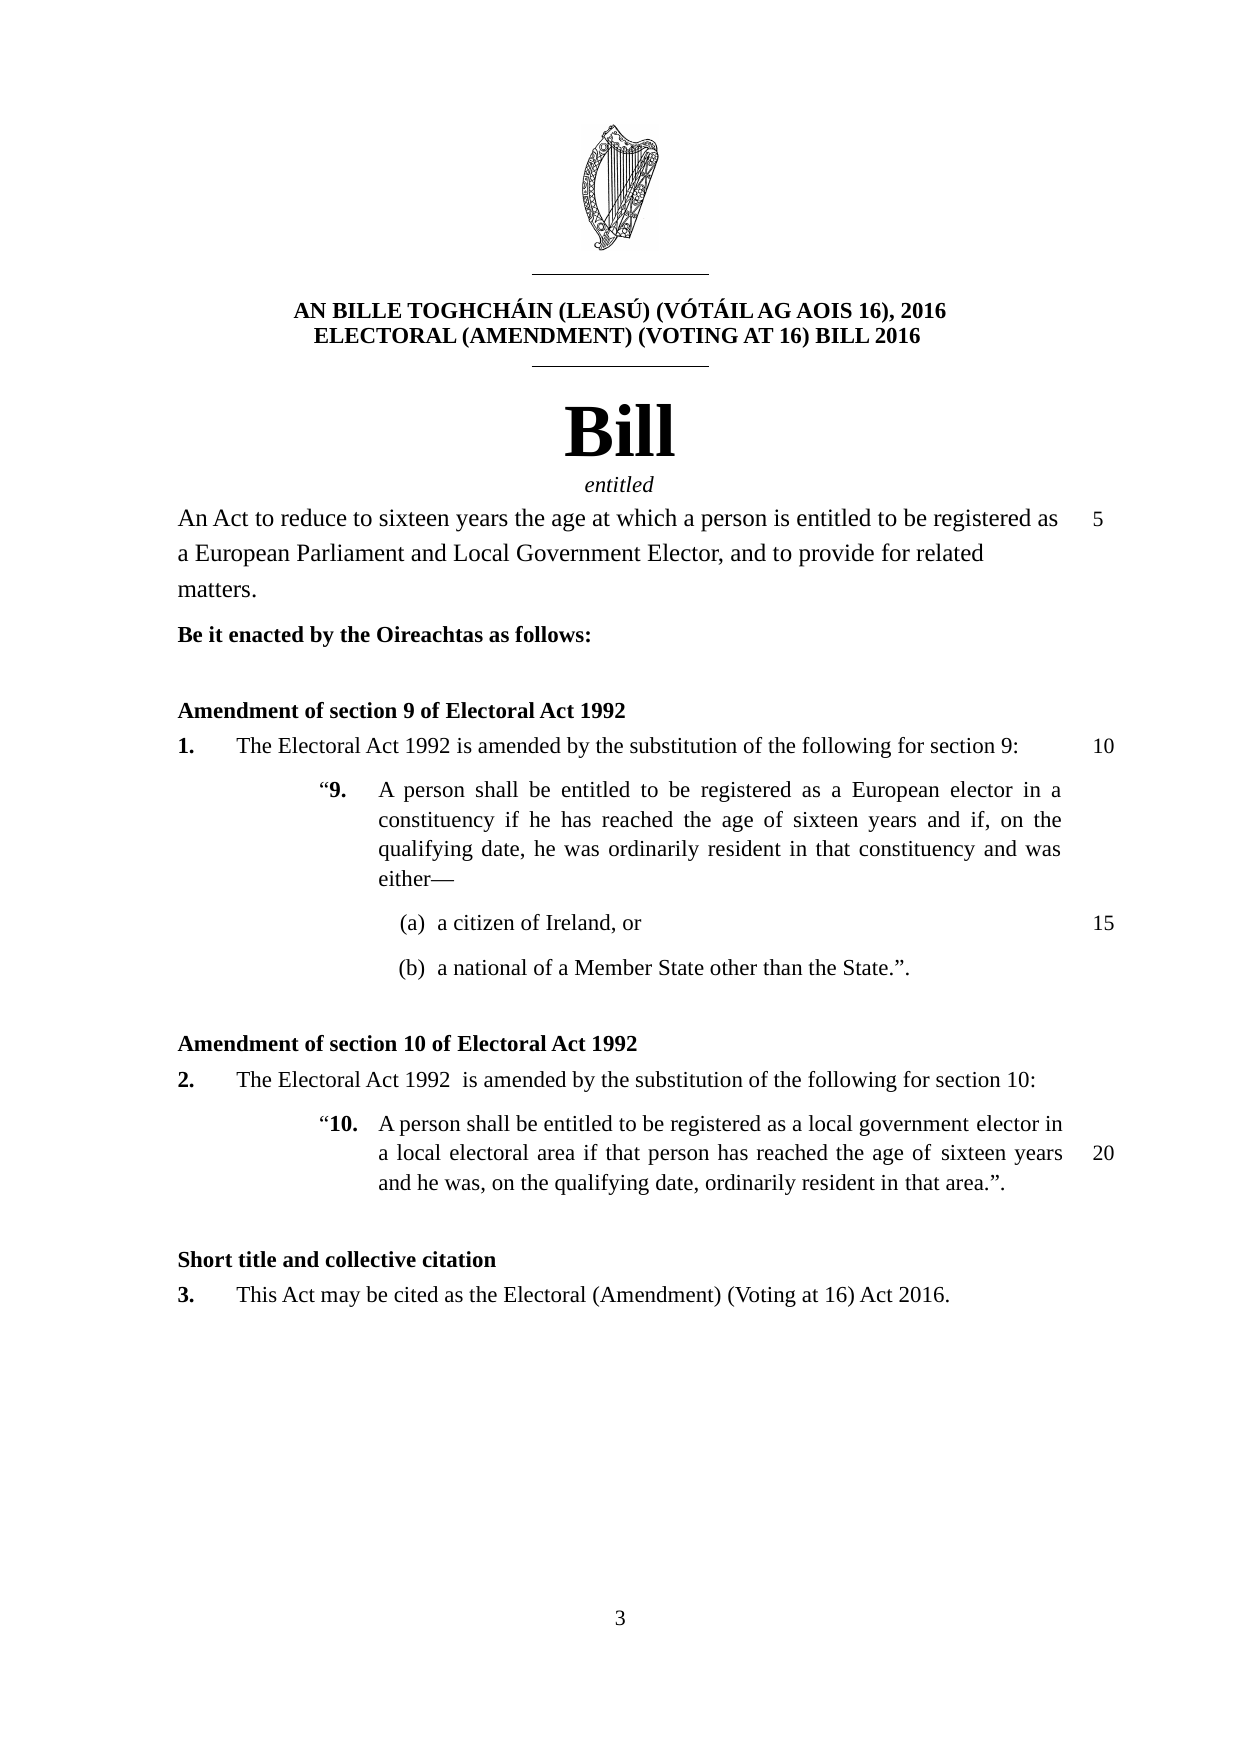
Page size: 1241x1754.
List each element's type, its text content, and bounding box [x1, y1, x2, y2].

text 2. The Electoral Act 1992 is amended by the substitution of the following for section 10: [177, 1063, 1063, 1093]
text Short title and collective citation [177, 1243, 1063, 1273]
picture [295, 117, 945, 257]
text Amendment of section 9 of Electoral Act 1992 [177, 695, 1063, 724]
text Amendment of section 10 of Electoral Act 1992 [177, 1028, 1063, 1058]
title An Act to reduce to sixteen years the age at which a person is entitled to be registered as a European Parliament and Local Government Elector, and to provide for related matters. [177, 498, 1063, 604]
text (b) a national of a Member State other than the State.”. [307, 951, 1063, 981]
text Bill [177, 389, 1063, 472]
text “9. A person shall be entitled to be registered as a European elector in a constituency if he has reached the age of sixteen years and if, on the qualifying date, he was ordinarily resident in that constituency and was either⁠— [319, 774, 1063, 892]
text (a) a citizen of Ireland, or [307, 907, 1063, 937]
text “10. A person shall be entitled to be registered as a local government elector in a local electoral area if that person has reached the age of sixteen years and he was, on the qualifying date, ordinarily resident in that area.”. [319, 1108, 1063, 1196]
title Electoral (Amendment) (Voting at 16) Bill 2016 [177, 323, 1063, 348]
text 3. This Act may be cited as the Electoral (Amendment) (Voting at 16) Act 2016. [177, 1279, 1063, 1308]
text Be it enacted by the Oireachtas as follows: [177, 622, 1063, 647]
title An Bille Toghcháin (Leasú) (Vótáil ag Aois 16), 2016 [177, 297, 1063, 323]
title entitled [177, 472, 1063, 498]
text 1. The Electoral Act 1992 is amended by the substitution of the following for section 9: [177, 730, 1063, 759]
